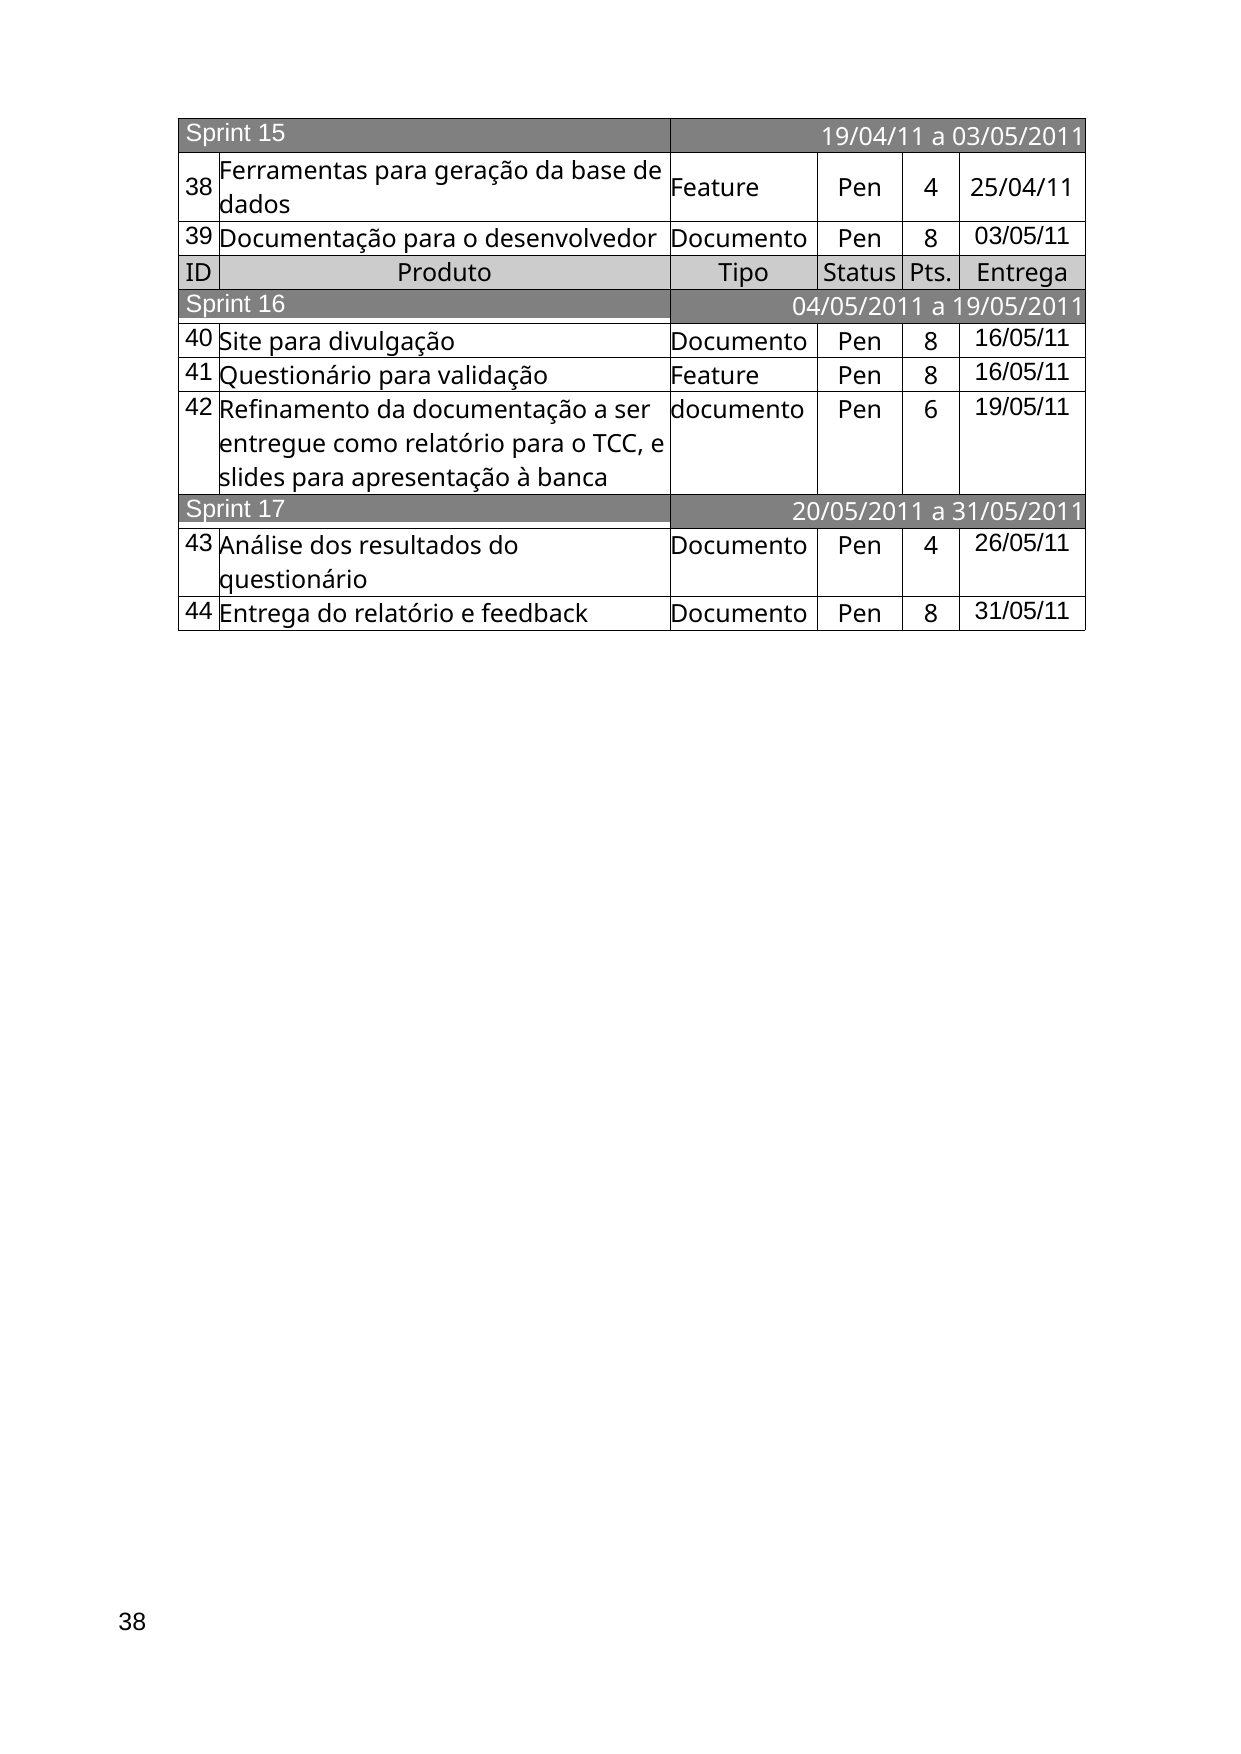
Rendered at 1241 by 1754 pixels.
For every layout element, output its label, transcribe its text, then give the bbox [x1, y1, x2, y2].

table_cell 16/05/11 [960, 324, 1085, 357]
table_cell documento [671, 426, 817, 494]
table_cell 38 [179, 153, 219, 221]
table_cell 41 [179, 358, 219, 391]
table_cell 44 [179, 597, 219, 630]
table_cell Sprint 17 [179, 522, 670, 528]
table_cell 31/05/11 [960, 597, 1085, 630]
table_cell Sprint 15 [179, 119, 670, 152]
table_cell Feature [671, 203, 817, 221]
table_cell 25/04/11 [960, 153, 1085, 169]
table_cell 16/05/11 [960, 358, 1085, 391]
table_cell Sprint 16 [179, 318, 670, 323]
table_cell 03/05/11 [960, 222, 1085, 255]
table_cell 42 [179, 392, 219, 494]
table_cell Pen [818, 203, 902, 221]
table_cell Pen [818, 562, 902, 596]
table_cell 19/05/11 [960, 392, 1085, 494]
table_cell Pen [818, 153, 902, 169]
table_cell Documento [671, 562, 817, 596]
table_cell 4 [903, 562, 959, 596]
table_cell 39 [179, 222, 219, 255]
table_cell 40 [179, 324, 219, 357]
table_cell 4 [903, 203, 959, 221]
table_cell Feature [671, 153, 817, 169]
table_cell 26/05/11 [960, 529, 1085, 596]
table_cell 4 [903, 153, 959, 169]
table_cell 43 [179, 529, 219, 596]
table_cell 6 [903, 426, 959, 494]
table_cell Pen [818, 426, 902, 494]
table_cell 25/04/11 [960, 203, 1085, 221]
